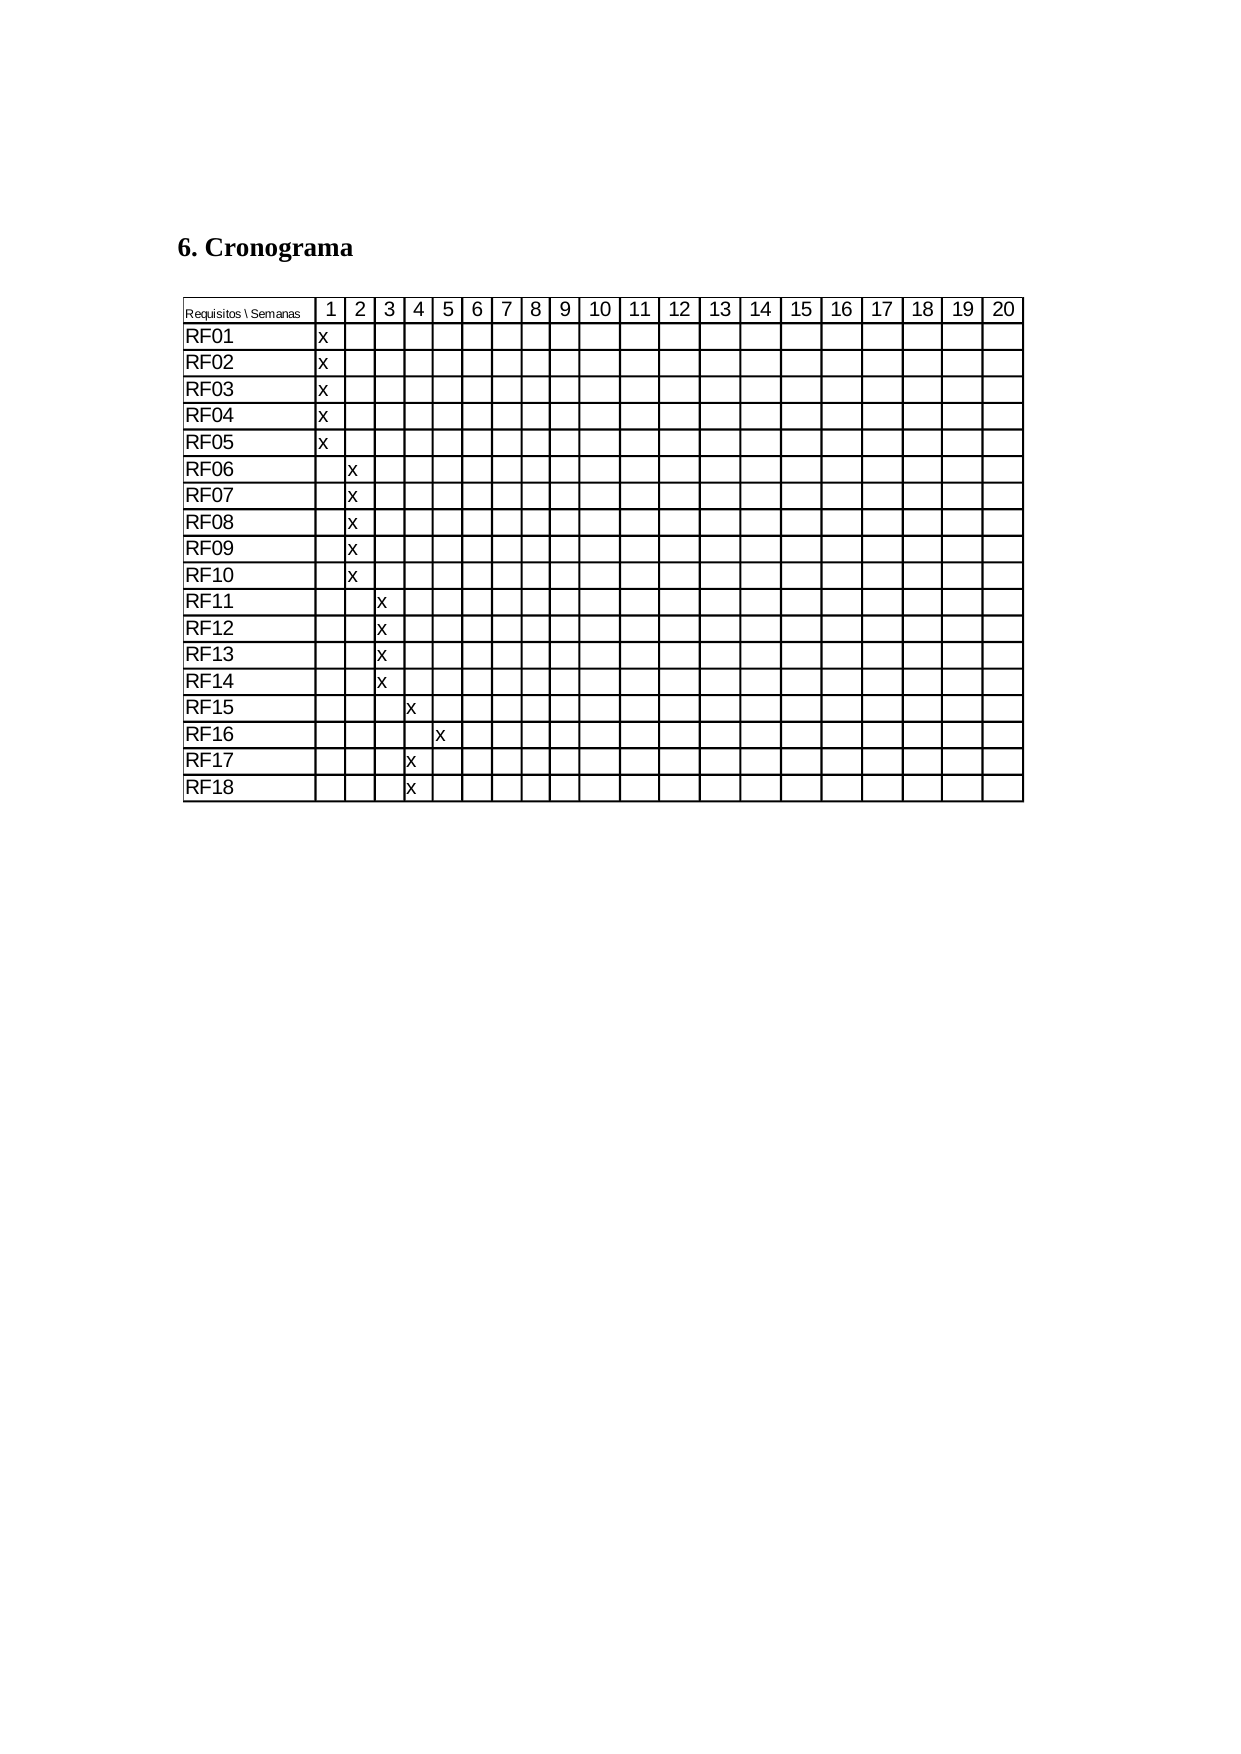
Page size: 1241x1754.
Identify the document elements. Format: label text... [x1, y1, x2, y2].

subtitle 6. Cronograma [177, 232, 1063, 263]
